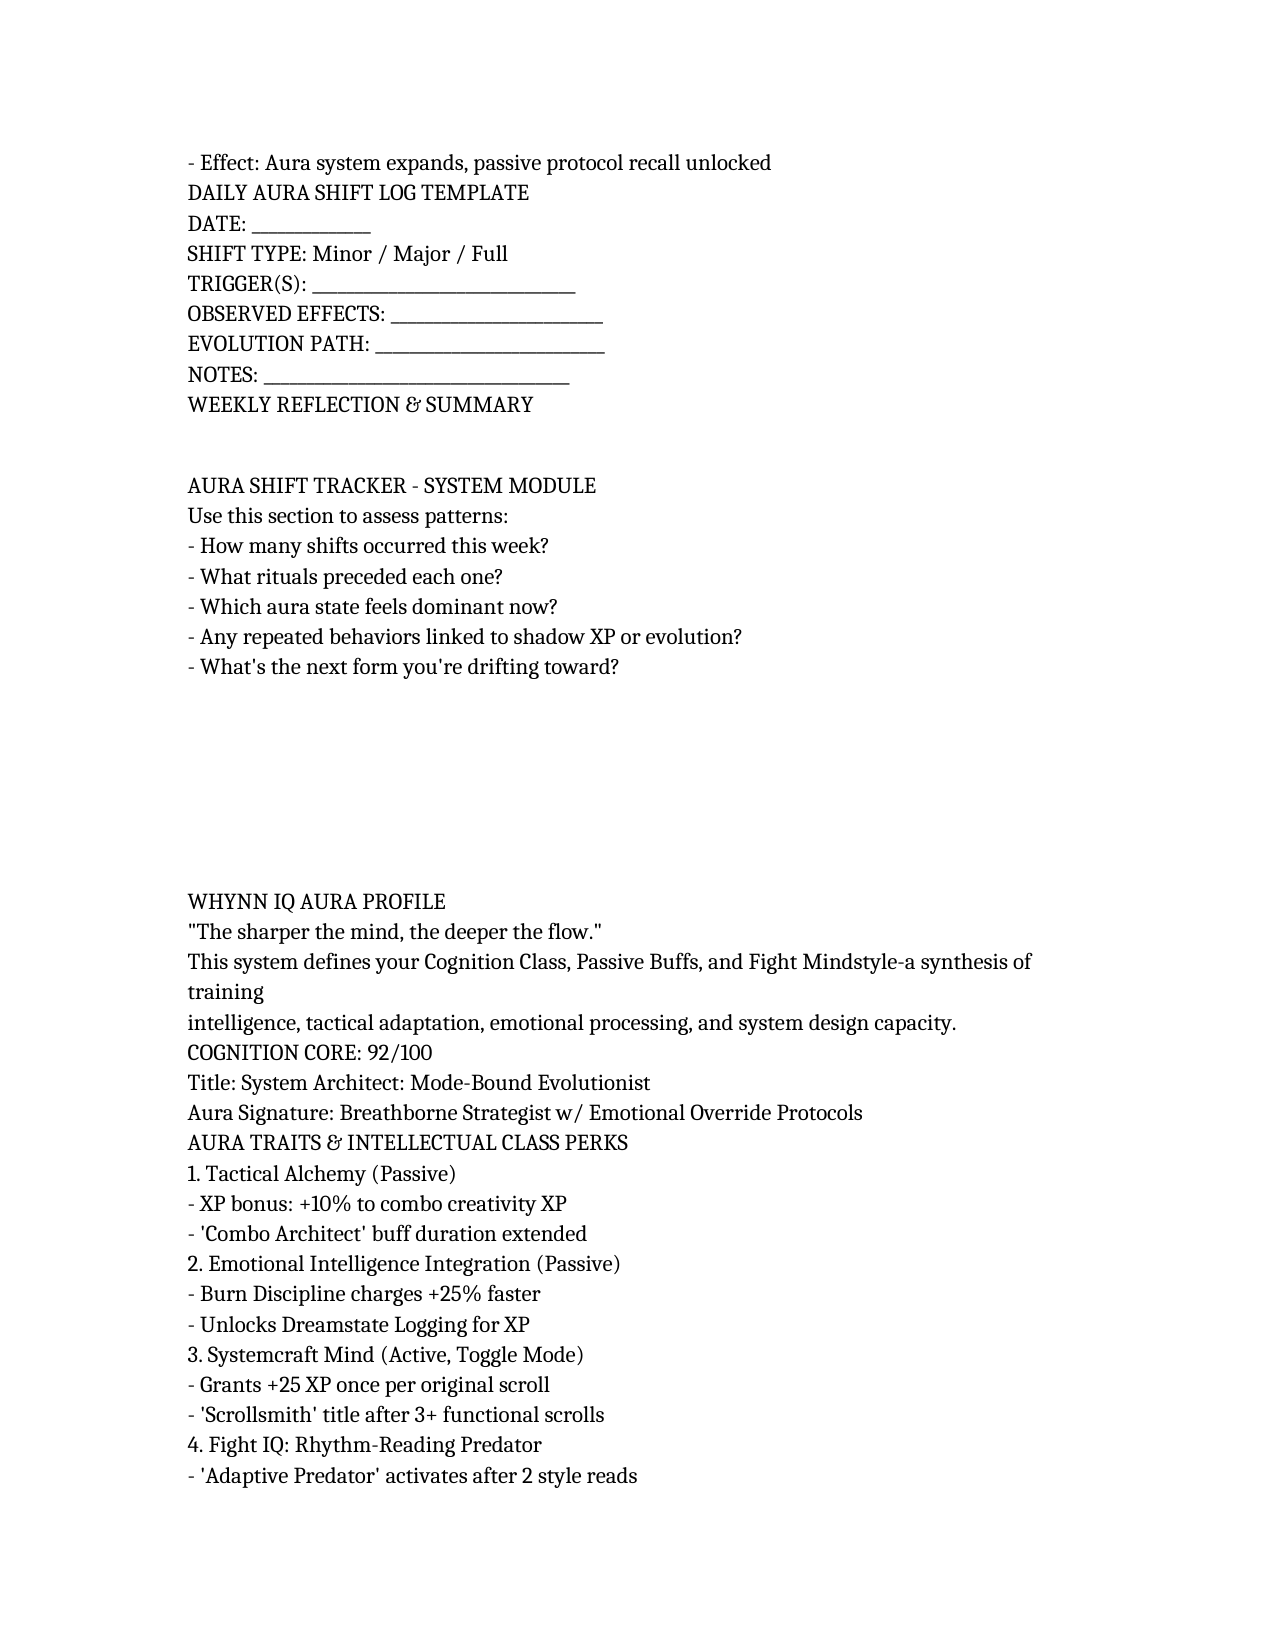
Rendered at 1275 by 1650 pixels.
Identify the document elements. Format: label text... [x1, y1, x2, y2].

text WHYNN IQ AURA PROFILE "The sharper the mind, the deeper the flow." This system defines your Cognition Class, Passive Buffs, and Fight Mindstyle-a synthesis of training intelligence, tactical adaptation, emotional processing, and system design capacity. COGNITION CORE: 92/100 Title: System Architect: Mode-Bound Evolutionist Aura Signature: Breathborne Strategist w/ Emotional Override Protocols AURA TRAITS & INTELLECTUAL CLASS PERKS 1. Tactical Alchemy (Passive) - XP bonus: +10% to combo creativity XP - 'Combo Architect' buff duration extended 2. Emotional Intelligence Integration (Passive) - Burn Discipline charges +25% faster - Unlocks Dreamstate Logging for XP 3. Systemcraft Mind (Active, Toggle Mode) - Grants +25 XP once per original scroll - 'Scrollsmith' title after 3+ functional scrolls 4. Fight IQ: Rhythm-Reading Predator - 'Adaptive Predator' activates after 2 style reads [187, 888, 1087, 1489]
text AURA SHIFT TRACKER - SYSTEM MODULE Use this section to assess patterns: - How many shifts occurred this week? - What rituals preceded each one? - Which aura state feels dominant now? - Any repeated behaviors linked to shadow XP or evolution? - What's the next form you're drifting toward? [187, 473, 1087, 711]
text - Effect: Aura system expands, passive protocol recall unlocked DAILY AURA SHIFT LOG TEMPLATE DATE: ______________ SHIFT TYPE: Minor / Major / Full TRIGGER(S): _______________________________ OBSERVED EFFECTS: _________________________ EVOLUTION PATH: ___________________________ NOTES: ____________________________________ WEEKLY REFLECTION & SUMMARY [187, 150, 1087, 448]
